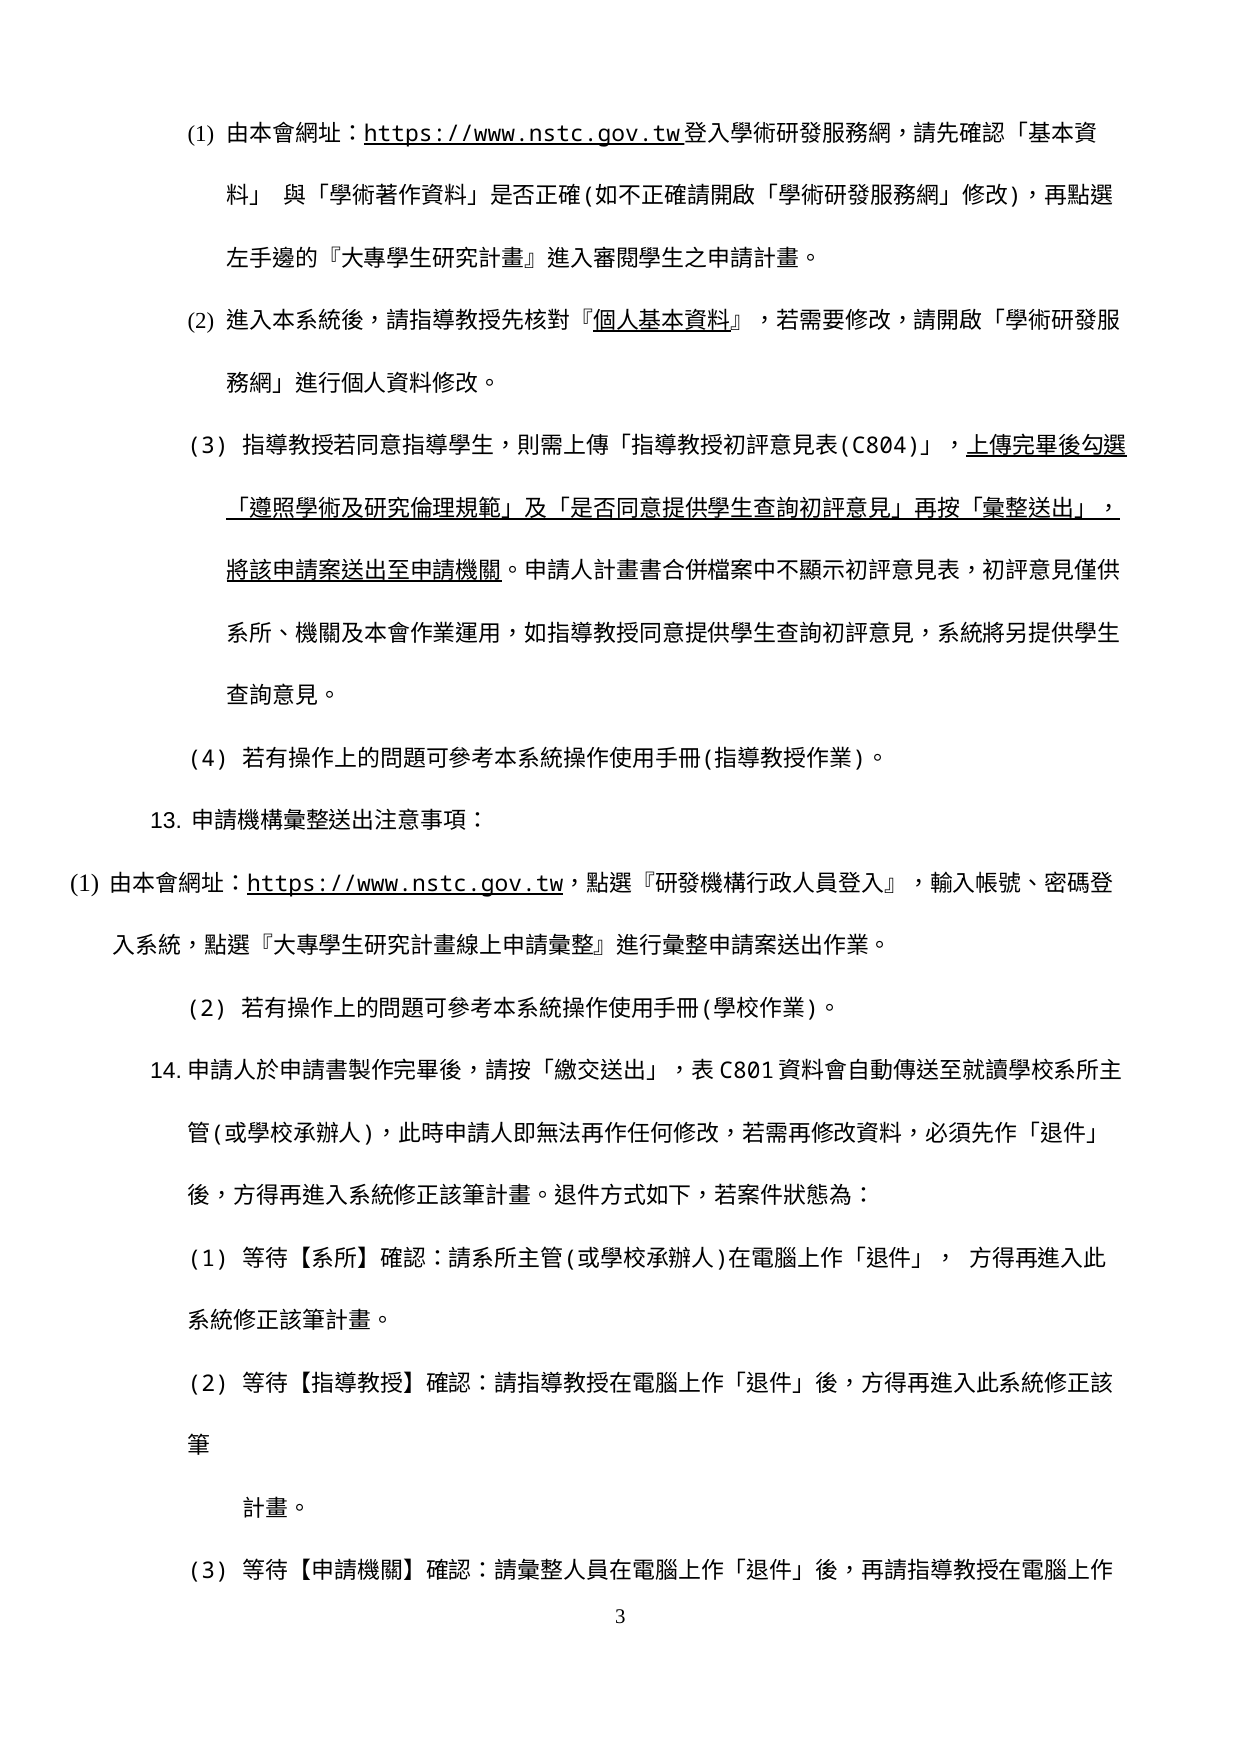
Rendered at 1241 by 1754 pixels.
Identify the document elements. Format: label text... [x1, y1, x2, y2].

text 計畫。 (3) 等待【申請機關】確認：請彙整人員在電腦上作「退件」後，再請指導教授在電腦上作 [187, 1464, 1128, 1589]
list 由本會網址：https://www.nstc.gov.tw登入學術研發服務網，請先確認「基本資料」 與「學術著作資料」是否正確(如不正確請開啟「學術研發服務網」修改)，再點選左手邊的『大專學生研究計畫』進入審閱學生之申請計畫。 [187, 89, 1128, 277]
text (2) 若有操作上的問題可參考本系統操作使用手冊(學校作業)。 [186, 964, 1128, 1027]
list 進入本系統後，請指導教授先核對『個人基本資料』，若需要修改，請開啟「學術研發服務網」進行個人資料修改。 [187, 277, 1128, 402]
list 由本會網址：https://www.nstc.gov.tw，點選『研發機構行政人員登入』，輸入帳號、密碼登入系統，點選『大專學生研究計畫線上申請彙整』進行彙整申請案送出作業。 [70, 839, 1128, 964]
text (3) 指導教授若同意指導學生，則需上傳「指導教授初評意見表(C804)」，上傳完畢後勾選「遵照學術及研究倫理規範」及「是否同意提供學生查詢初評意見」再按「彙整送出」，將該申請案送出至申請機關。申請人計畫書合併檔案中不顯示初評意見表，初評意見僅供系所、機關及本會作業運用，如指導教授同意提供學生查詢初評意見，系統將另提供學生查詢意見。 [187, 402, 1128, 714]
text (4) 若有操作上的問題可參考本系統操作使用手冊(指導教授作業)。 [112, 714, 1128, 777]
list 申請機構彙整送出注意事項： [150, 777, 1128, 839]
list 申請人於申請書製作完畢後，請按「繳交送出」，表C801資料會自動傳送至就讀學校系所主管(或學校承辦人)，此時申請人即無法再作任何修改，若需再修改資料，必須先作「退件」後，方得再進入系統修正該筆計畫。退件方式如下，若案件狀態為： (1) 等待【系所】確認：請系所主管(或學校承辦人)在電腦上作「退件」， 方得再進入此系統修正該筆計畫。 (2) 等待【指導教授】確認：請指導教授在電腦上作「退件」後，方得再進入此系統修正該筆 [150, 1027, 1128, 1464]
